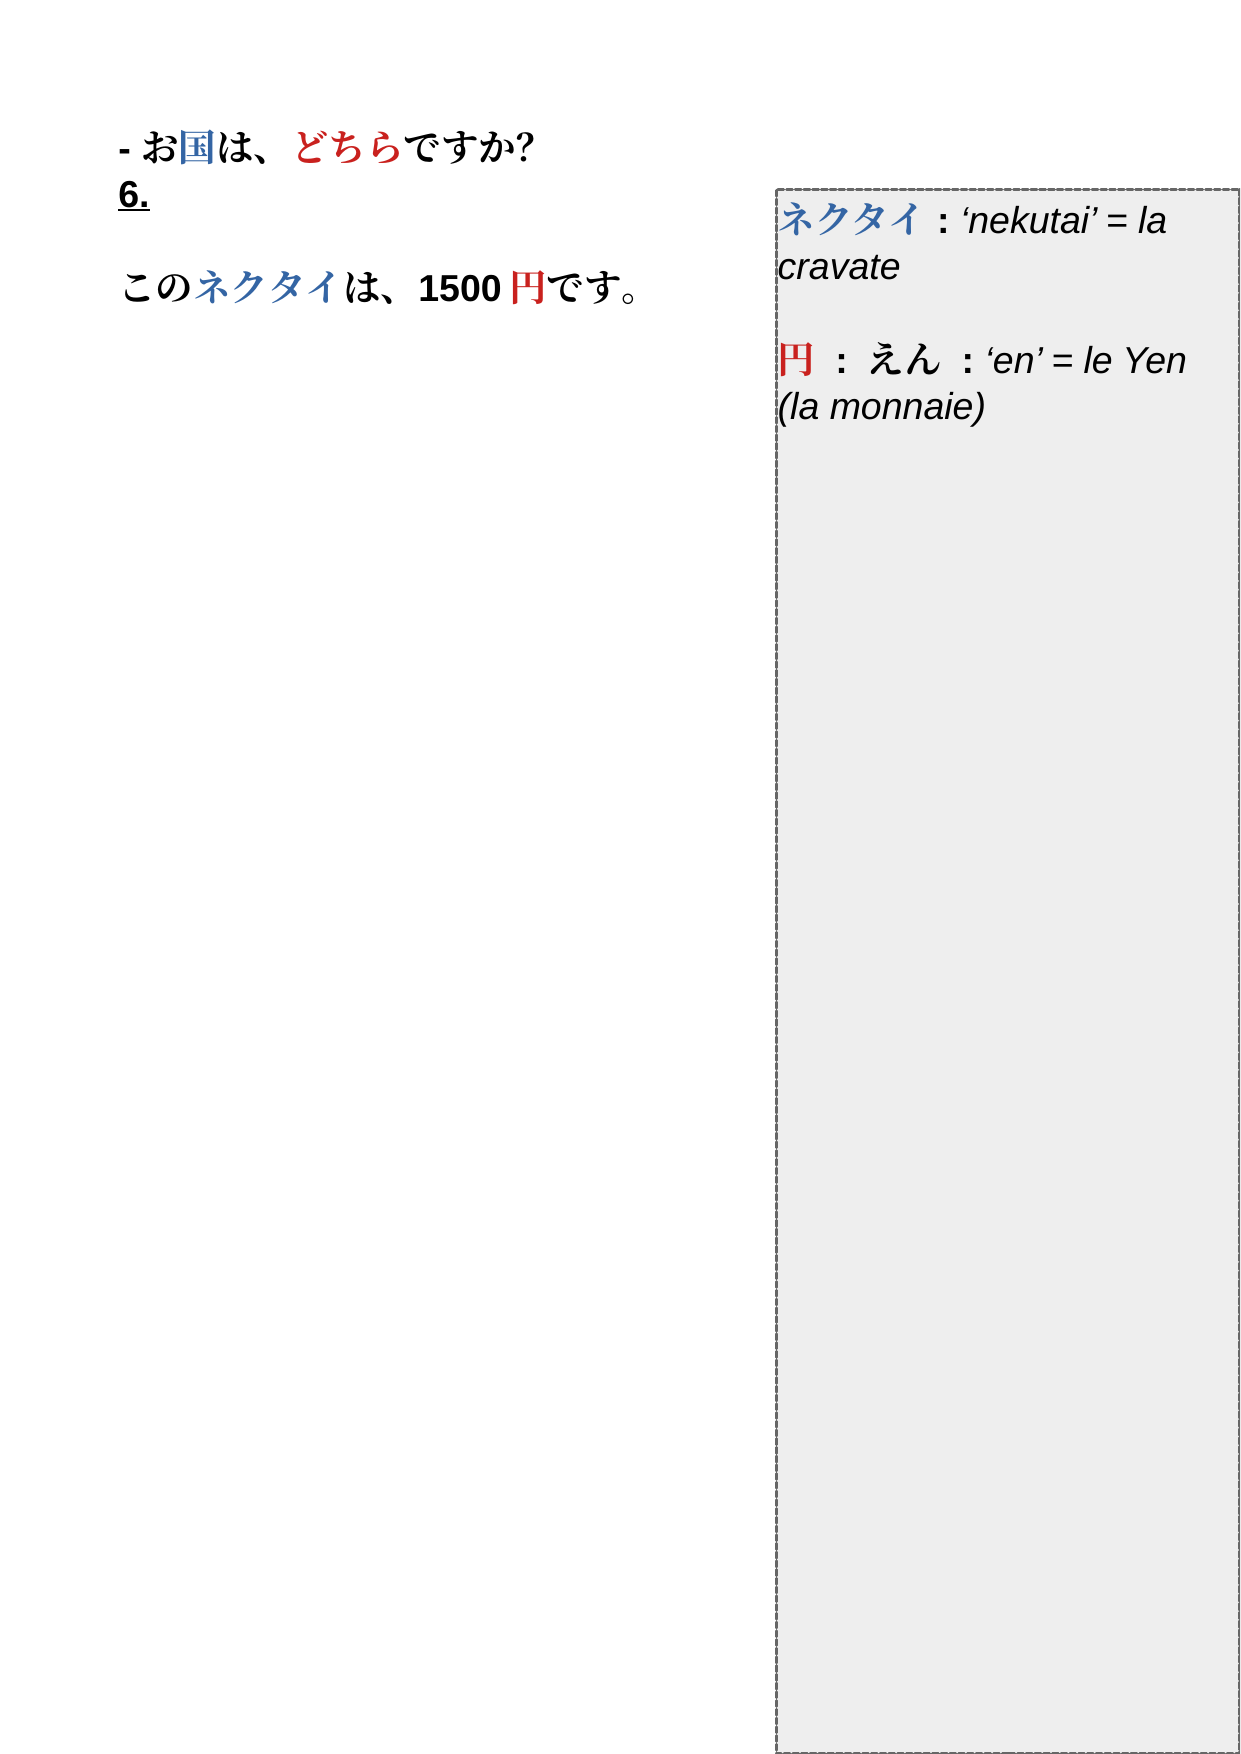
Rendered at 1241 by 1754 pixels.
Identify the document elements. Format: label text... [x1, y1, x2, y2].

text 6. [118, 172, 1122, 215]
text このネクタイは、1500円です。 [118, 258, 775, 312]
text - お国は、どちらですか？ [118, 118, 1122, 172]
